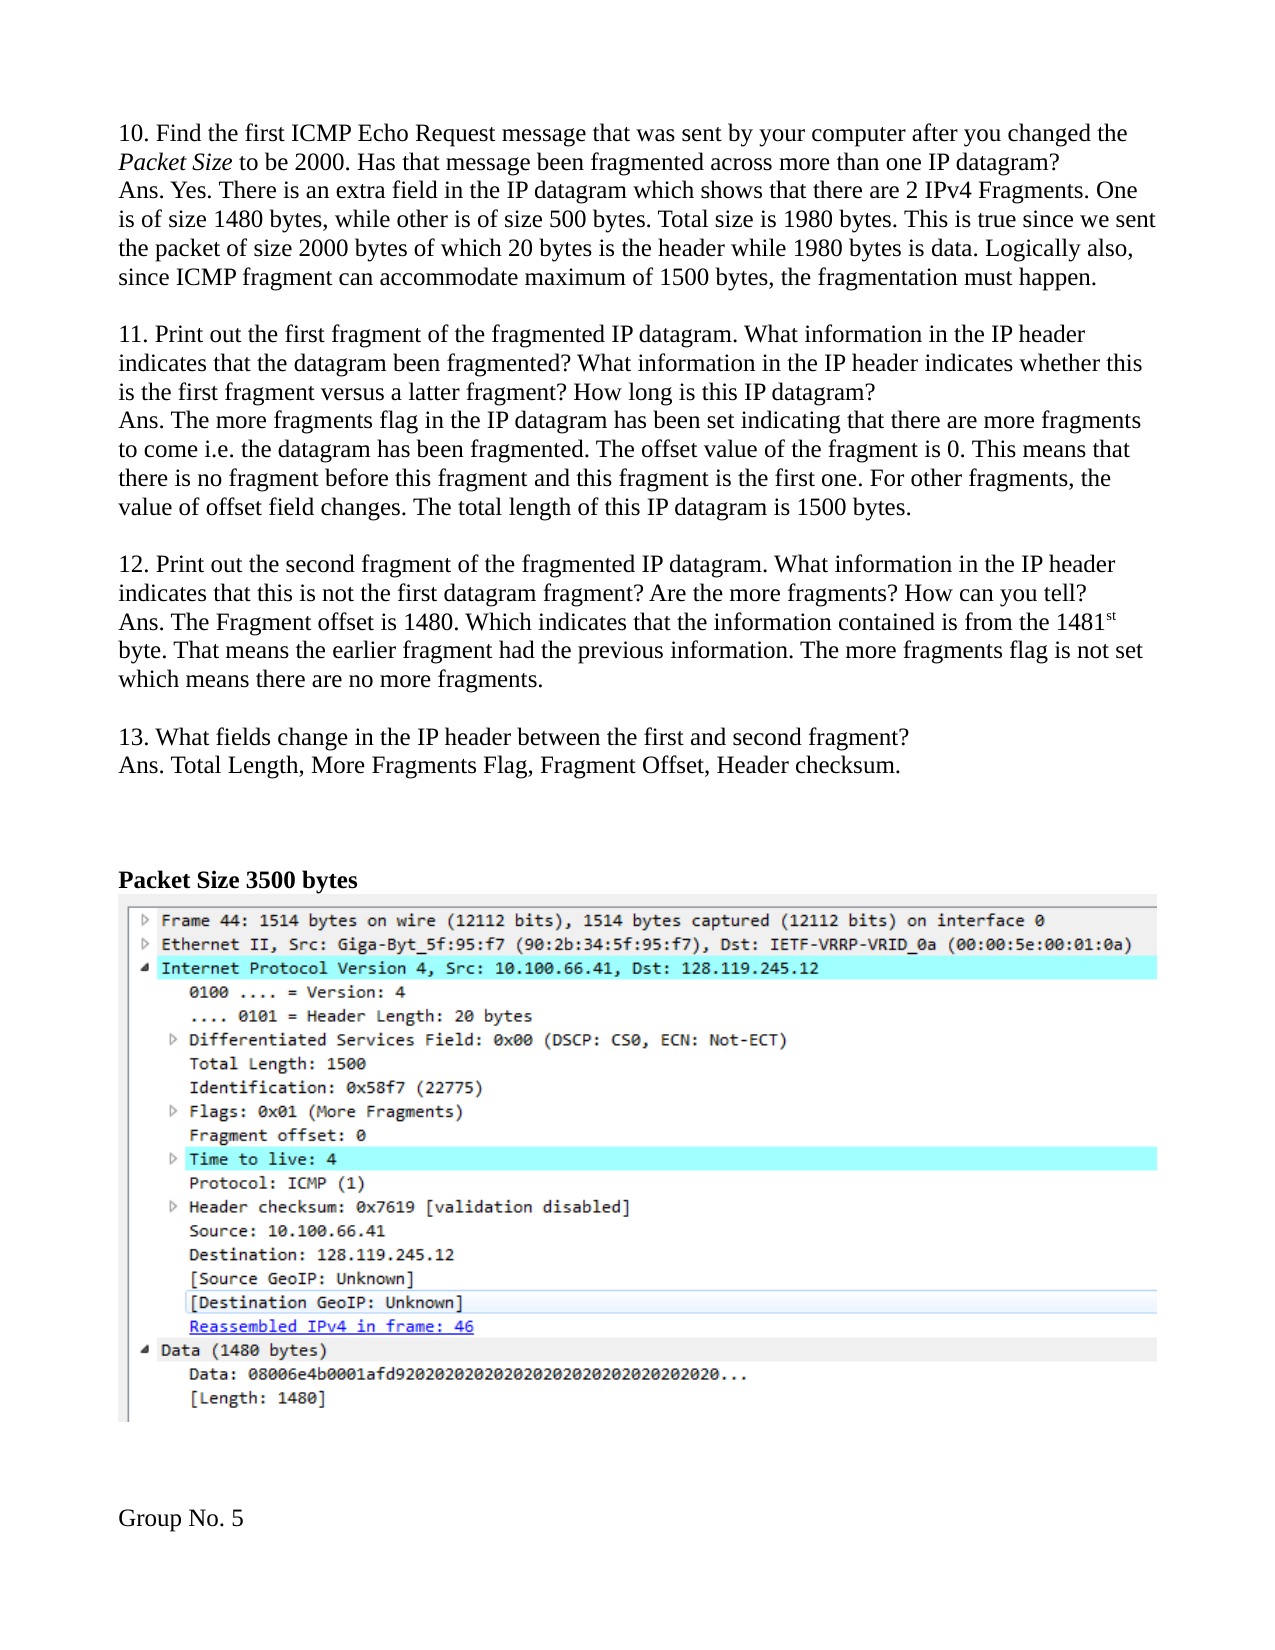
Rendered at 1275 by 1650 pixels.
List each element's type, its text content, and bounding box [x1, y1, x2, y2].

text 13. What fields change in the IP header between the first and second fragment? [118, 722, 1157, 751]
text 12. Print out the second fragment of the fragmented IP datagram. What information in the IP header indicates that this is not the first datagram fragment? Are the more fragments? How can you tell? [118, 549, 1157, 607]
text Ans. The Fragment offset is 1480. Which indicates that the information contained is from the 1481st byte. That means the earlier fragment had the previous information. The more fragments flag is not set which means there are no more fragments. [118, 607, 1157, 693]
text 10. Find the first ICMP Echo Request message that was sent by your computer after you changed the Packet Size to be 2000. Has that message been fragmented across more than one IP datagram? [118, 118, 1157, 176]
text Ans. Total Length, More Fragments Flag, Fragment Offset, Header checksum. [118, 751, 1157, 779]
text 11. Print out the first fragment of the fragmented IP datagram. What information in the IP header indicates that the datagram been fragmented? What information in the IP header indicates whether this is the first fragment versus a latter fragment? How long is this IP datagram? [118, 319, 1157, 406]
text Ans. The more fragments flag in the IP datagram has been set indicating that there are more fragments to come i.e. the datagram has been fragmented. The offset value of the fragment is 0. This means that there is no fragment before this fragment and this fragment is the first one. For other fragments, the value of offset field changes. The total length of this IP datagram is 1500 bytes. [118, 406, 1157, 521]
picture [118, 894, 1157, 1422]
text Ans. Yes. There is an extra field in the IP datagram which shows that there are 2 IPv4 Fragments. One is of size 1480 bytes, while other is of size 500 bytes. Total size is 1980 bytes. This is true since we sent the packet of size 2000 bytes of which 20 bytes is the header while 1980 bytes is data. Logically also, since ICMP fragment can accommodate maximum of 1500 bytes, the fragmentation must happen. [118, 176, 1157, 291]
text Packet Size 3500 bytes [118, 866, 1157, 894]
